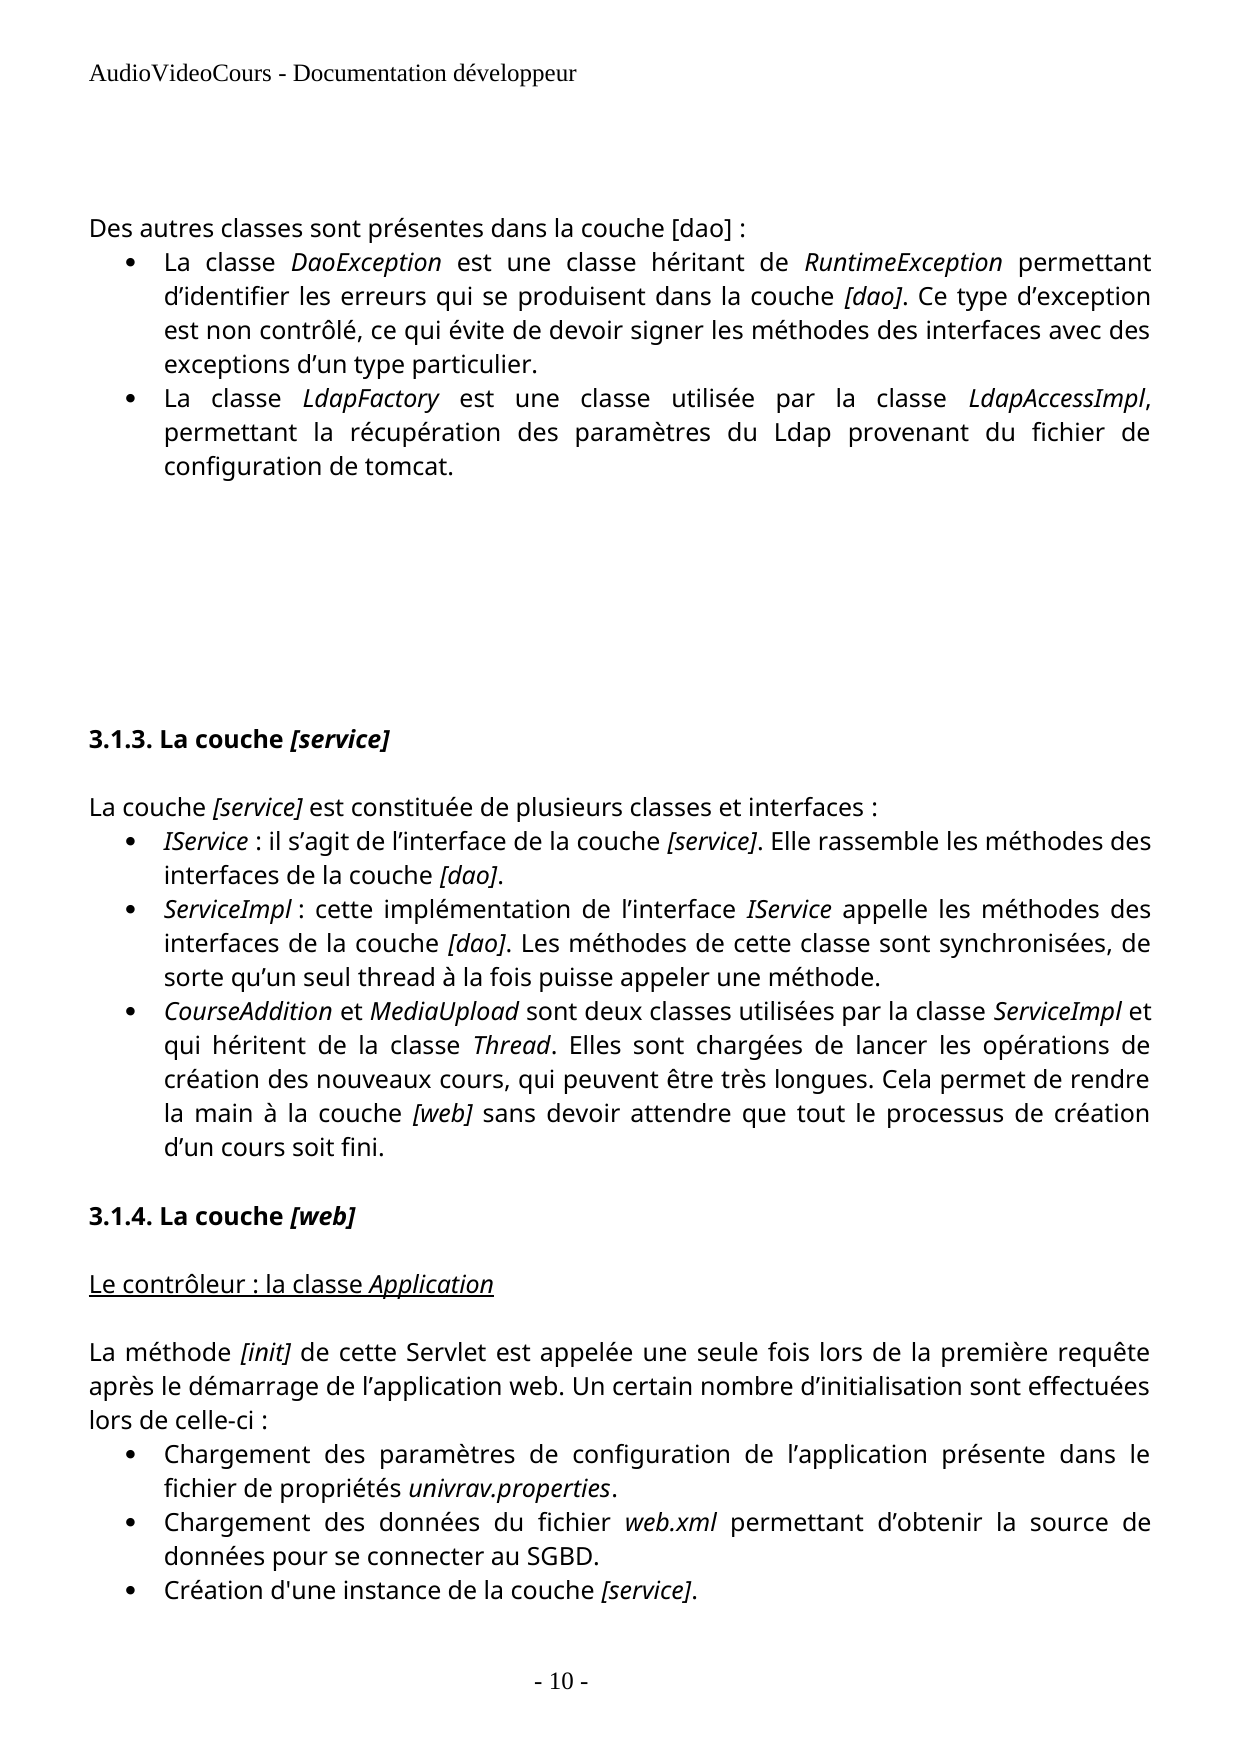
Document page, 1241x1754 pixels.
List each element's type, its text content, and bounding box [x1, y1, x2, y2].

list ServiceImpl : cette implémentation de l’interface IService appelle les méthodes des interfaces de la couche [dao]. Les méthodes de cette classe sont synchronisées, de sorte qu’un seul thread à la fois puisse appeler une méthode. [126, 892, 1152, 994]
text 3.1.3. La couche [service] [88, 721, 1152, 755]
list IService : il s’agit de l’interface de la couche [service]. Elle rassemble les méthodes des interfaces de la couche [dao]. [126, 823, 1152, 892]
list Chargement des données du fichier web.xml permettant d’obtenir la source de données pour se connecter au SGBD. [126, 1505, 1152, 1573]
list Création d'une instance de la couche [service]. [126, 1573, 1152, 1607]
text 3.1.4. La couche [web] [88, 1198, 1152, 1232]
list CourseAddition et MediaUpload sont deux classes utilisées par la classe ServiceImpl et qui héritent de la classe Thread. Elles sont chargées de lancer les opérations de création des nouveaux cours, qui peuvent être très longues. Cela permet de rendre la main à la couche [web] sans devoir attendre que tout le processus de création d’un cours soit fini. [126, 994, 1152, 1164]
text La couche [service] est constituée de plusieurs classes et interfaces : [88, 789, 1152, 823]
text La méthode [init] de cette Servlet est appelée une seule fois lors de la première requête après le démarrage de l’application web. Un certain nombre d’initialisation sont effectuées lors de celle-ci : [88, 1334, 1152, 1437]
list La classe LdapFactory est une classe utilisée par la classe LdapAccessImpl, permettant la récupération des paramètres du Ldap provenant du fichier de configuration de tomcat. [126, 381, 1152, 483]
text Le contrôleur : la classe Application [88, 1266, 1152, 1300]
text Des autres classes sont présentes dans la couche [dao] : [88, 210, 1152, 244]
list Chargement des paramètres de configuration de l’application présente dans le fichier de propriétés univrav.properties. [126, 1437, 1152, 1505]
list La classe DaoException est une classe héritant de RuntimeException permettant d’identifier les erreurs qui se produisent dans la couche [dao]. Ce type d’exception est non contrôlé, ce qui évite de devoir signer les méthodes des interfaces avec des exceptions d’un type particulier. [126, 244, 1152, 381]
